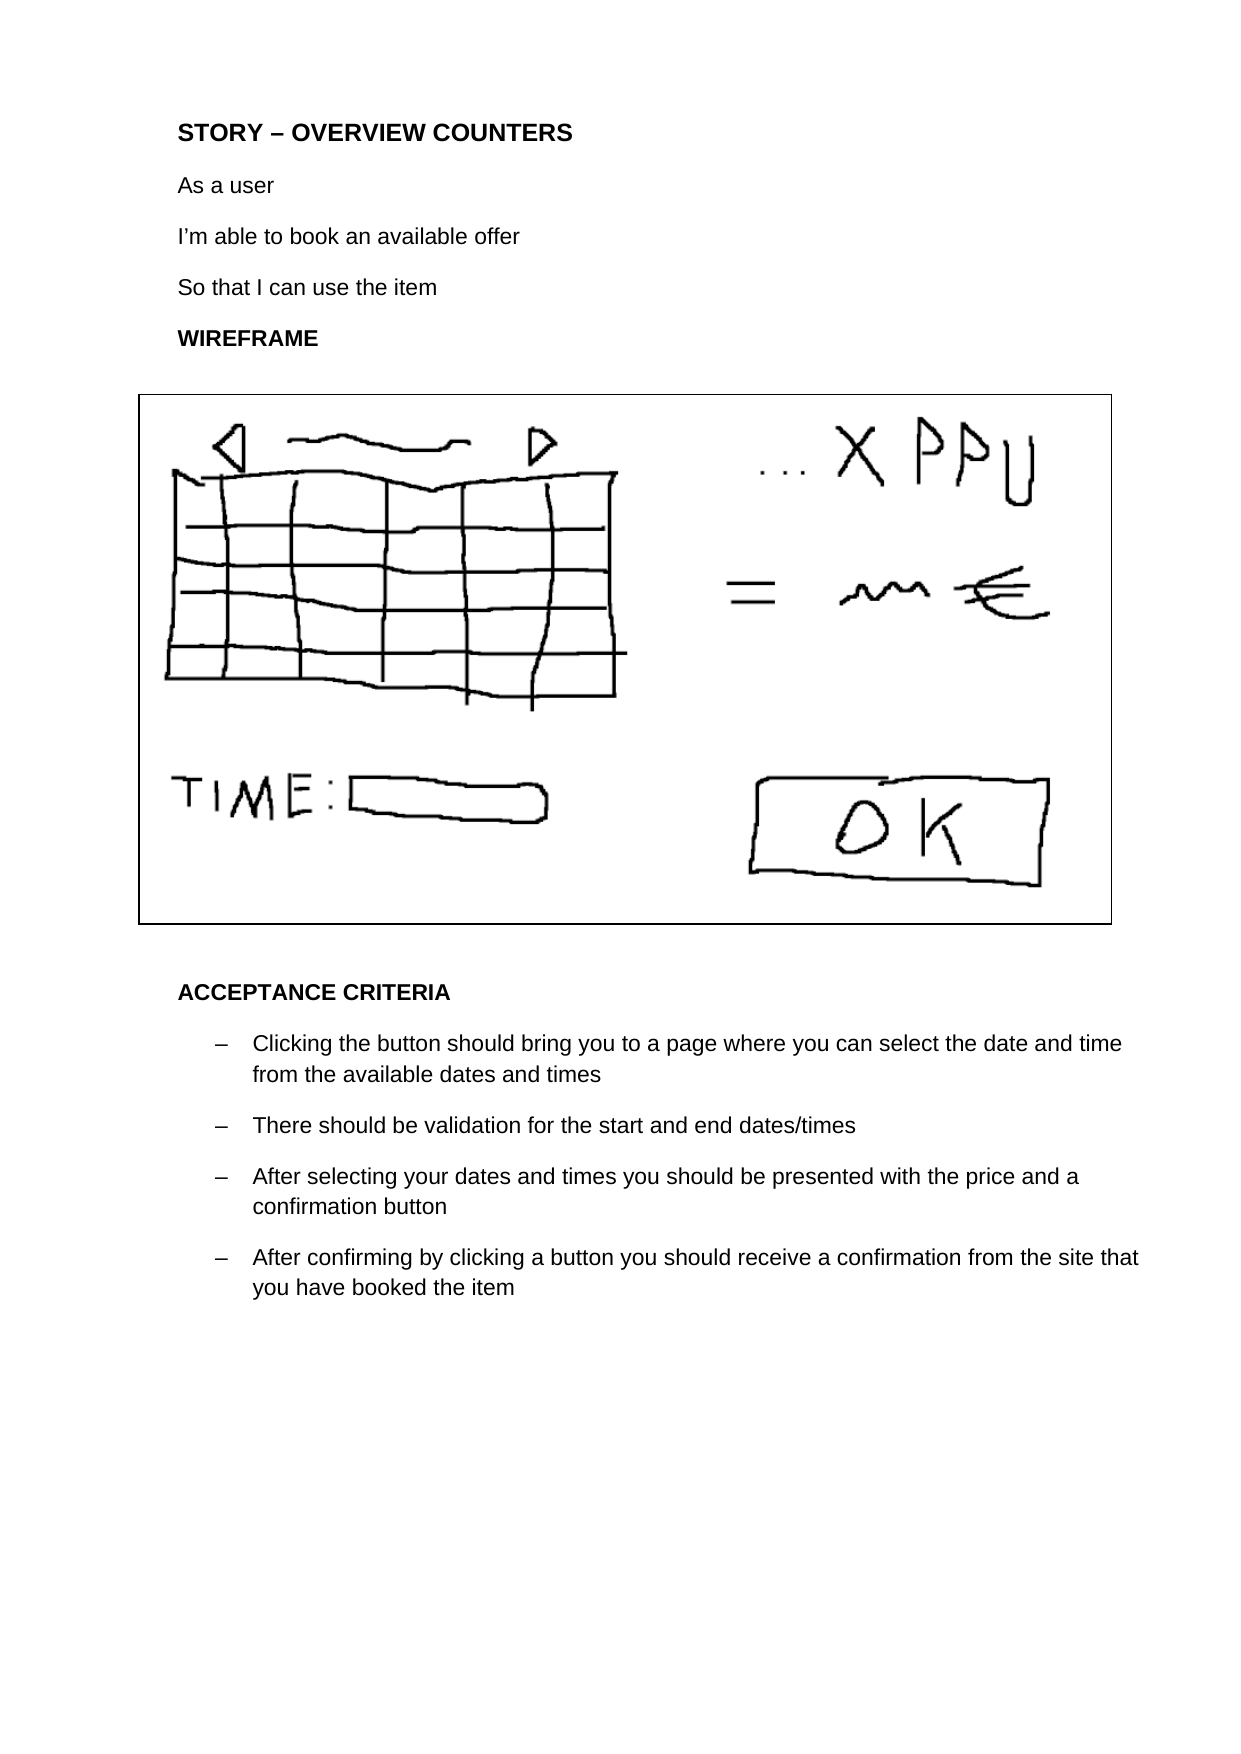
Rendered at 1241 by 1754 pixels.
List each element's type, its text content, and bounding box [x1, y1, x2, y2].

text STORY – OVERVIEW COUNTERS [177, 118, 1152, 147]
list After selecting your dates and times you should be presented with the price and a confirmation button [215, 1163, 1152, 1219]
text ACCEPTANCE CRITERIA [177, 979, 1152, 1006]
list There should be validation for the start and end dates/times [215, 1112, 1152, 1138]
list After confirming by clicking a button you should receive a confirmation from the site that you have booked the item [215, 1244, 1152, 1301]
text WIREFRAME [177, 325, 1152, 351]
text I’m able to book an available offer [177, 223, 1152, 249]
list Clicking the button should bring you to a page where you can select the date and time from the available dates and times [215, 1030, 1152, 1087]
text So that I can use the item [177, 274, 1152, 300]
text As a user [177, 172, 1152, 198]
picture [142, 398, 1108, 920]
